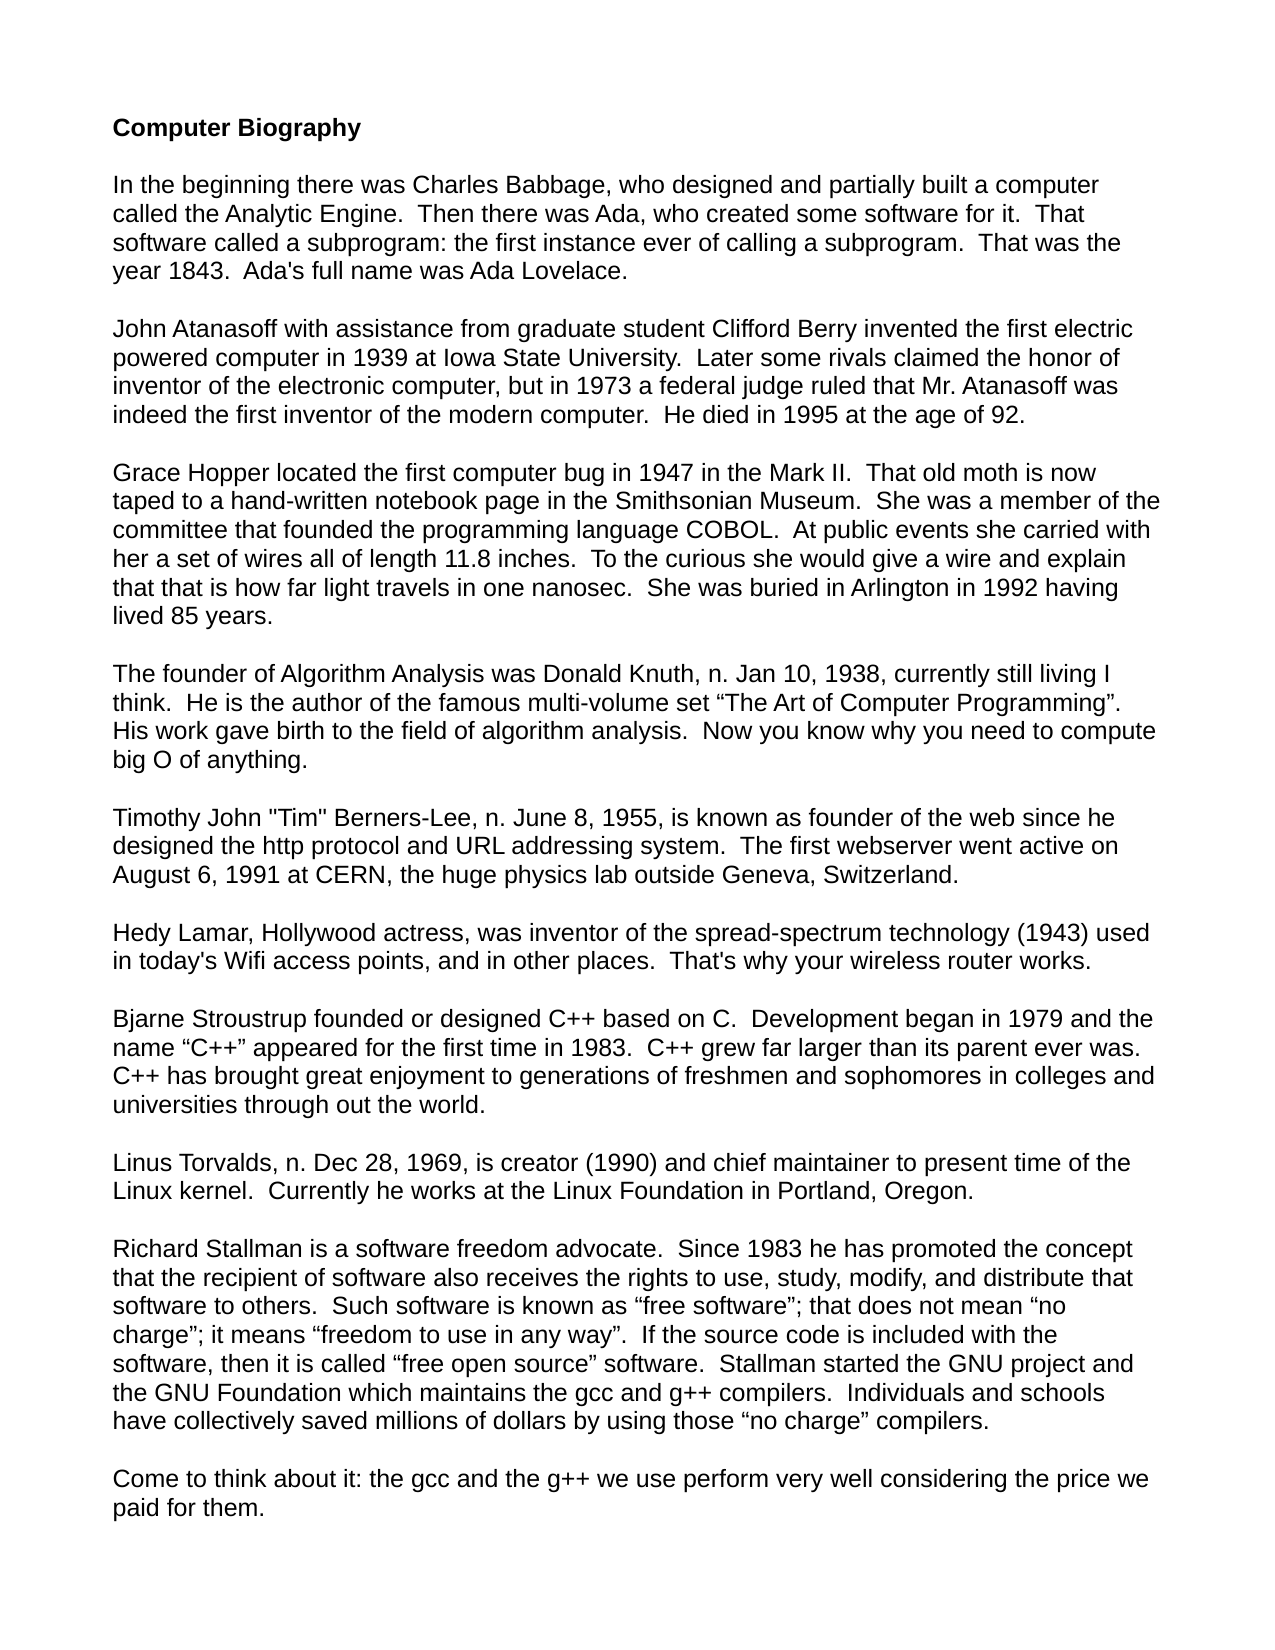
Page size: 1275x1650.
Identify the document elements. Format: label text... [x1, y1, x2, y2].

text Hedy Lamar, Hollywood actress, was inventor of the spread-spectrum technology (1943) used in today's Wifi access points, and in other places. That's why your wireless router works. [112, 917, 1162, 975]
text Grace Hopper located the first computer bug in 1947 in the Mark II. That old moth is now taped to a hand-written notebook page in the Smithsonian Museum. She was a member of the committee that founded the programming language COBOL. At public events she carried with her a set of wires all of length 11.8 inches. To the curious she would give a wire and explain that that is how far light travels in one nanosec. She was buried in Arlington in 1992 having lived 85 years. [112, 457, 1162, 630]
text Richard Stallman is a software freedom advocate. Since 1983 he has promoted the concept that the recipient of software also receives the rights to use, study, modify, and distribute that software to others. Such software is known as “free software”; that does not mean “no charge”; it means “freedom to use in any way”. If the source code is included with the software, then it is called “free open source” software. Stallman started the GNU project and the GNU Foundation which maintains the gcc and g++ compilers. Individuals and schools have collectively saved millions of dollars by using those “no charge” compilers. [112, 1234, 1162, 1435]
text Linus Torvalds, n. Dec 28, 1969, is creator (1990) and chief maintainer to present time of the Linux kernel. Currently he works at the Linux Foundation in Portland, Oregon. [112, 1147, 1162, 1205]
text Bjarne Stroustrup founded or designed C++ based on C. Development began in 1979 and the name “C++” appeared for the first time in 1983. C++ grew far larger than its parent ever was. C++ has brought great enjoyment to generations of freshmen and sophomores in colleges and universities through out the world. [112, 1004, 1162, 1119]
text John Atanasoff with assistance from graduate student Clifford Berry invented the first electric powered computer in 1939 at Iowa State University. Later some rivals claimed the honor of inventor of the electronic computer, but in 1973 a federal judge ruled that Mr. Atanasoff was indeed the first inventor of the modern computer. He died in 1995 at the age of 92. [112, 314, 1162, 429]
text In the beginning there was Charles Babbage, who designed and partially built a computer called the Analytic Engine. Then there was Ada, who created some software for it. That software called a subprogram: the first instance ever of calling a subprogram. That was the year 1843. Ada's full name was Ada Lovelace. [112, 170, 1162, 285]
text Timothy John "Tim" Berners-Lee, n. June 8, 1955, is known as founder of the web since he designed the http protocol and URL addressing system. The first webserver went active on August 6, 1991 at CERN, the huge physics lab outside Geneva, Switzerland. [112, 802, 1162, 889]
text Computer Biography [112, 112, 1162, 141]
text Come to think about it: the gcc and the g++ we use perform very well considering the price we paid for them. [112, 1464, 1162, 1521]
text The founder of Algorithm Analysis was Donald Knuth, n. Jan 10, 1938, currently still living I think. He is the author of the famous multi-volume set “The Art of Computer Programming”. His work gave birth to the field of algorithm analysis. Now you know why you need to compute big O of anything. [112, 659, 1162, 774]
